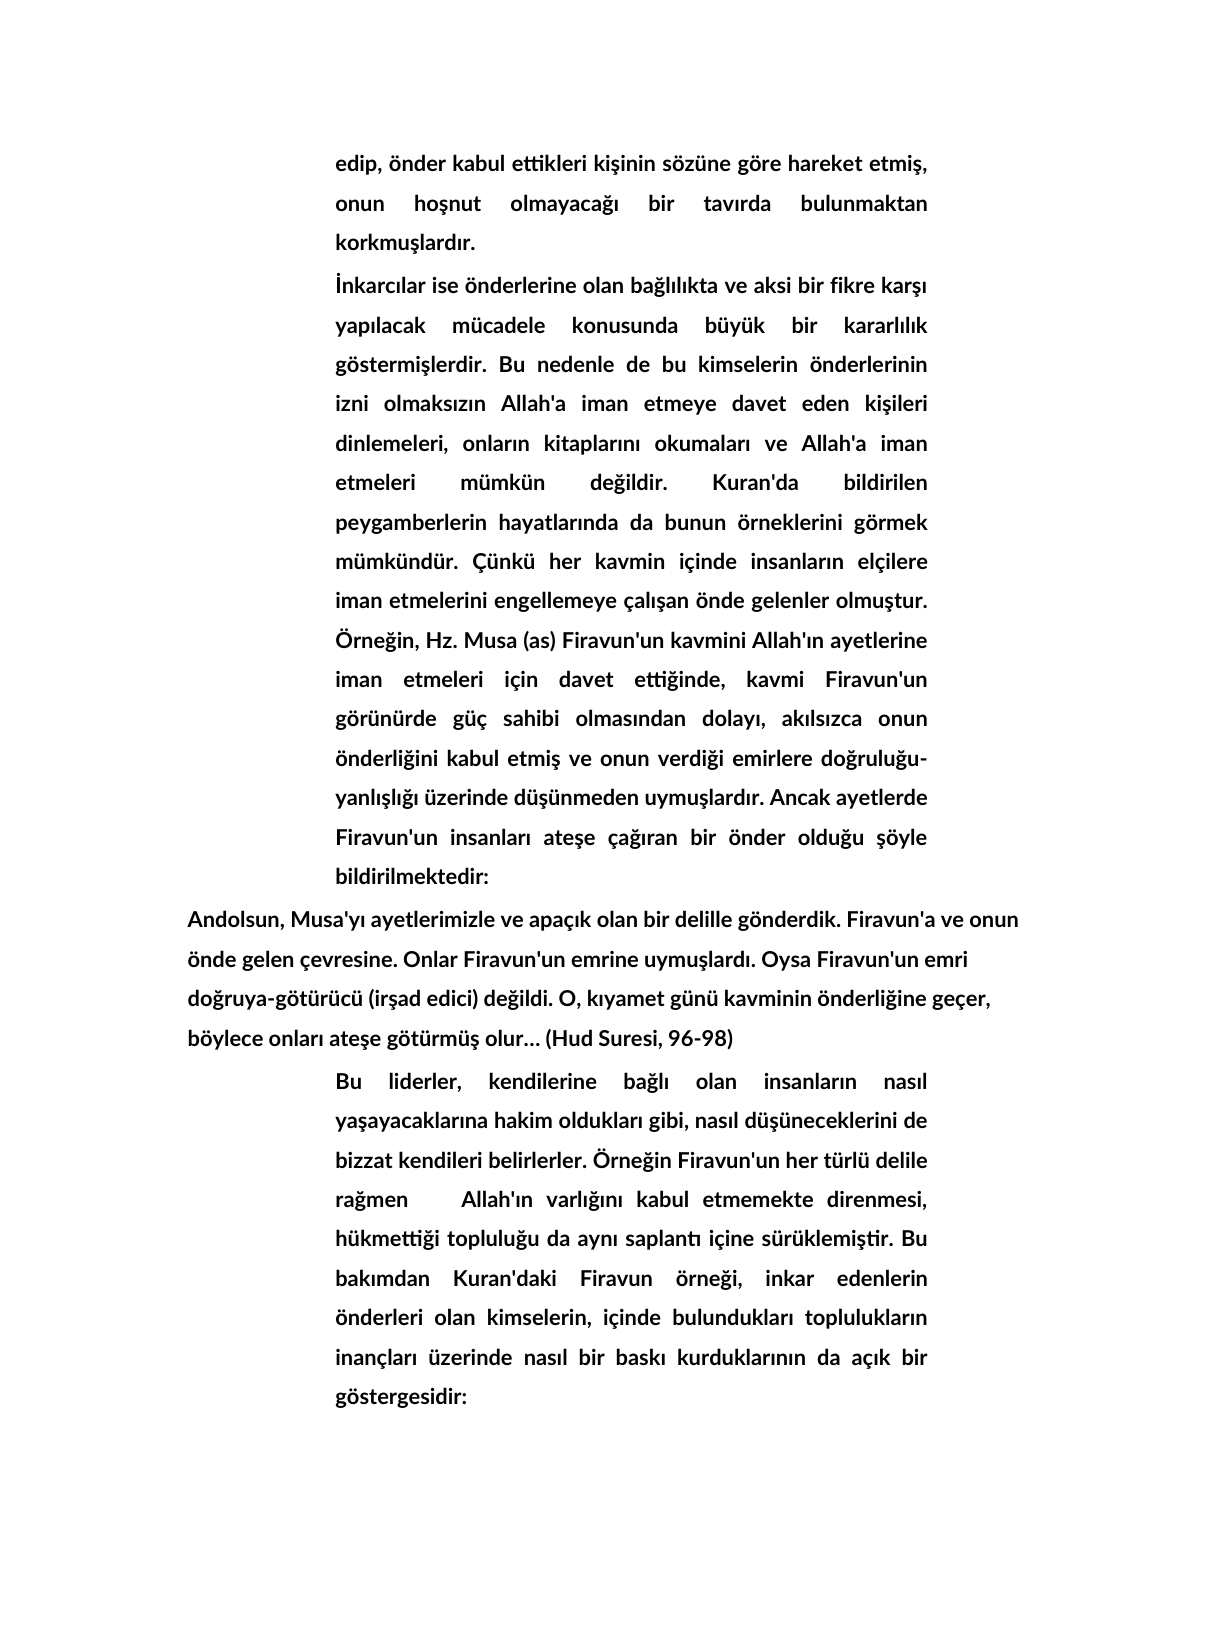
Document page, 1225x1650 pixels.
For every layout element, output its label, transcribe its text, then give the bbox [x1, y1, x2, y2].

text İnkarcılar ise önderlerine olan bağlılıkta ve aksi bir fikre karşı yapılacak mücadele konusunda büyük bir kararlılık göstermişlerdir. Bu nedenle de bu kimselerin önderlerinin izni olmaksızın Allah'a iman etmeye davet eden kişileri dinlemeleri, onların kitaplarını okumaları ve Allah'a iman etmeleri mümkün değildir. Kuran'da bildirilen peygamberlerin hayatlarında da bunun örneklerini görmek mümkündür. Çünkü her kavmin içinde insanların elçilere iman etmelerini engellemeye çalışan önde gelenler olmuştur. Örneğin, Hz. Musa (as) Firavun'un kavmini Allah'ın ayetlerine iman etmeleri için davet ettiğinde, kavmi Firavun'un görünürde güç sahibi olmasından dolayı, akılsızca onun önderliğini kabul etmiş ve onun verdiği emirlere doğruluğu-yanlışlığı üzerinde düşünmeden uymuşlardır. Ancak ayetlerde Firavun'un insanları ateşe çağıran bir önder olduğu şöyle bildirilmektedir: [335, 272, 928, 889]
text Andolsun, Musa'yı ayetlerimizle ve apaçık olan bir delille gönderdik. Firavun'a ve onun önde gelen çevresine. Onlar Firavun'un emrine uymuşlardı. Oysa Firavun'un emri doğruya-götürücü (irşad edici) değildi. O, kıyamet günü kavminin önderliğine geçer, böylece onları ateşe götürmüş olur… (Hud Suresi, 96-98) [187, 906, 1037, 1051]
text Bu liderler, kendilerine bağlı olan insanların nasıl yaşayacaklarına hakim oldukları gibi, nasıl düşüneceklerini de bizzat kendileri belirlerler. Örneğin Firavun'un her türlü delile rağmen Allah'ın varlığını kabul etmemekte direnmesi, hükmettiği topluluğu da aynı saplantı içine sürüklemiştir. Bu bakımdan Kuran'daki Firavun örneği, inkar edenlerin önderleri olan kimselerin, içinde bulundukları toplulukların inançları üzerinde nasıl bir baskı kurduklarının da açık bir göstergesidir: [335, 1068, 928, 1409]
text edip, önder kabul ettikleri kişinin sözüne göre hareket etmiş, onun hoşnut olmayacağı bir tavırda bulunmaktan korkmuşlardır. [335, 150, 928, 255]
